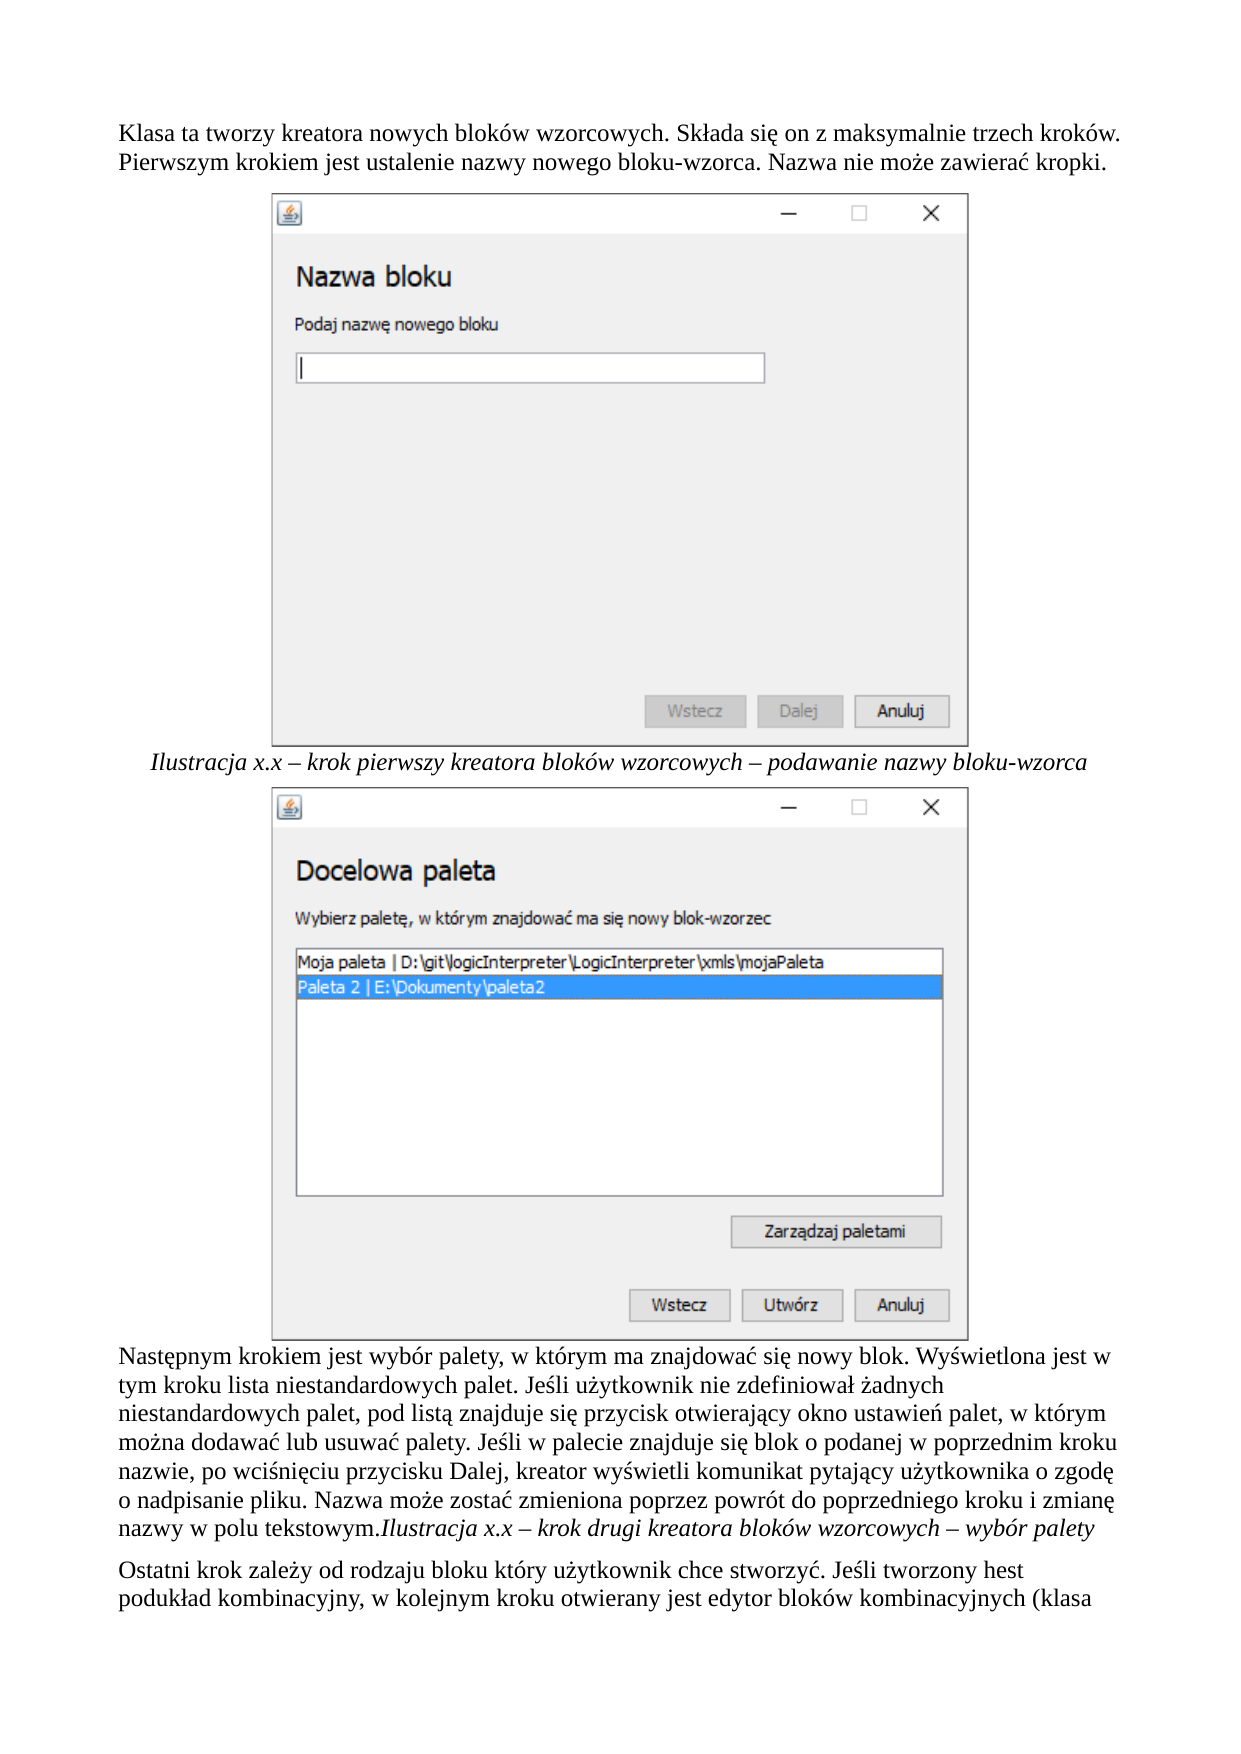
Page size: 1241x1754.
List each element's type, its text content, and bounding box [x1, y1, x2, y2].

picture [271, 193, 969, 747]
text Klasa ta tworzy kreatora nowych bloków wzorcowych. Składa się on z maksymalnie trzech kroków. Pierwszym krokiem jest ustalenie nazwy nowego bloku-wzorca. Nazwa nie może zawierać kropki. [118, 118, 1122, 176]
text Ostatni krok zależy od rodzaju bloku który użytkownik chce stworzyć. Jeśli tworzony hest podukład kombinacyjny, w kolejnym kroku otwierany jest edytor bloków kombinacyjnych (klasa [118, 1555, 1122, 1612]
text Następnym krokiem jest wybór palety, w którym ma znajdować się nowy blok. Wyświetlona jest w tym kroku lista niestandardowych palet. Jeśli użytkownik nie zdefiniował żadnych niestandardowych palet, pod listą znajduje się przycisk otwierający okno ustawień palet, w którym można dodawać lub usuwać palety. Jeśli w palecie znajduje się blok o podanej w poprzednim kroku nazwie, po wciśnięciu przycisku Dalej, kreator wyświetli komunikat pytający użytkownika o zgodę o nadpisanie pliku. Nazwa może zostać zmieniona poprzez powrót do poprzedniego kroku i zmianę nazwy w polu tekstowym.Ilustracja x.x – krok drugi kreatora bloków wzorcowych – wybór palety [118, 788, 1122, 1542]
text Ilustracja x.x – krok pierwszy kreatora bloków wzorcowych – podawanie nazwy bloku-wzorca [118, 188, 1122, 775]
picture [271, 787, 969, 1341]
